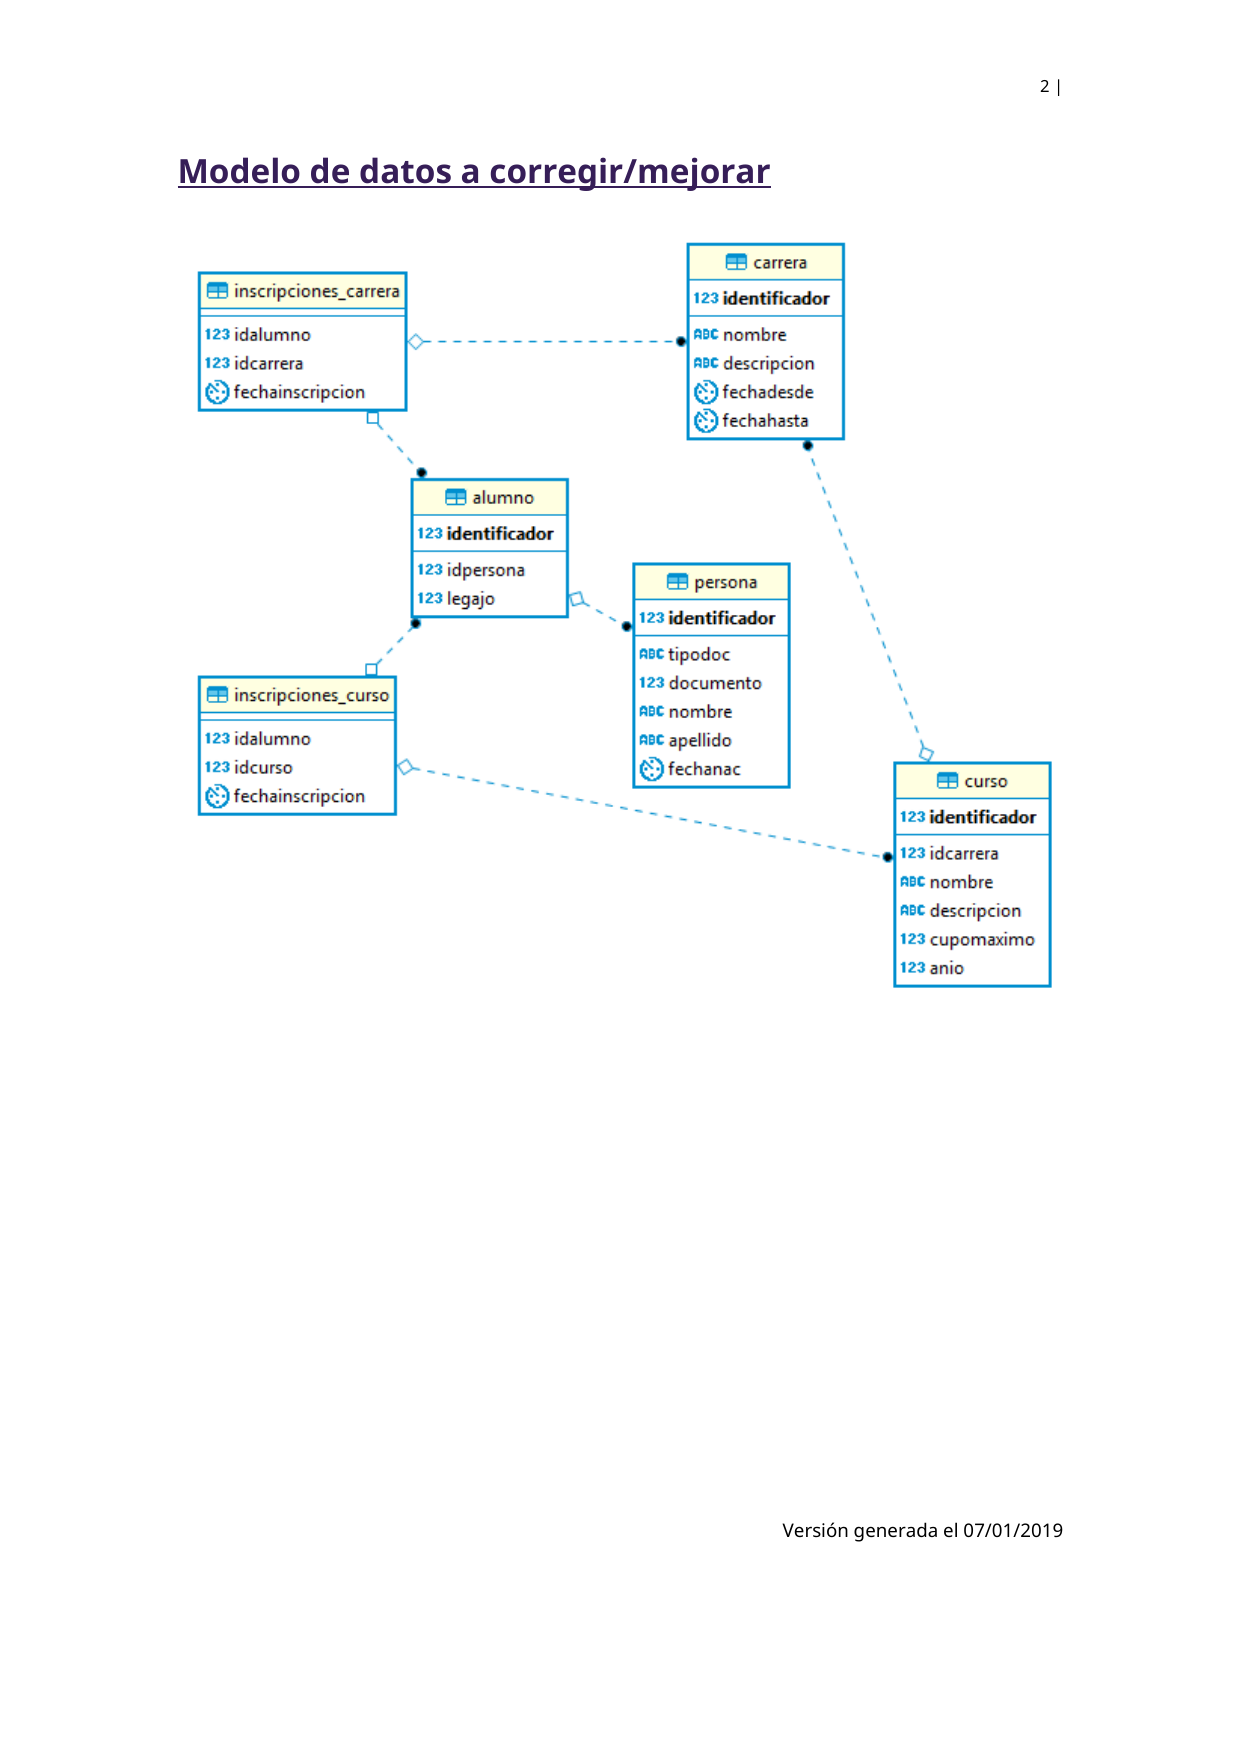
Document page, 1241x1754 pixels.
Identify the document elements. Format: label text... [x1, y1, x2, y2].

text Modelo de datos a corregir/mejorar [177, 148, 1063, 193]
